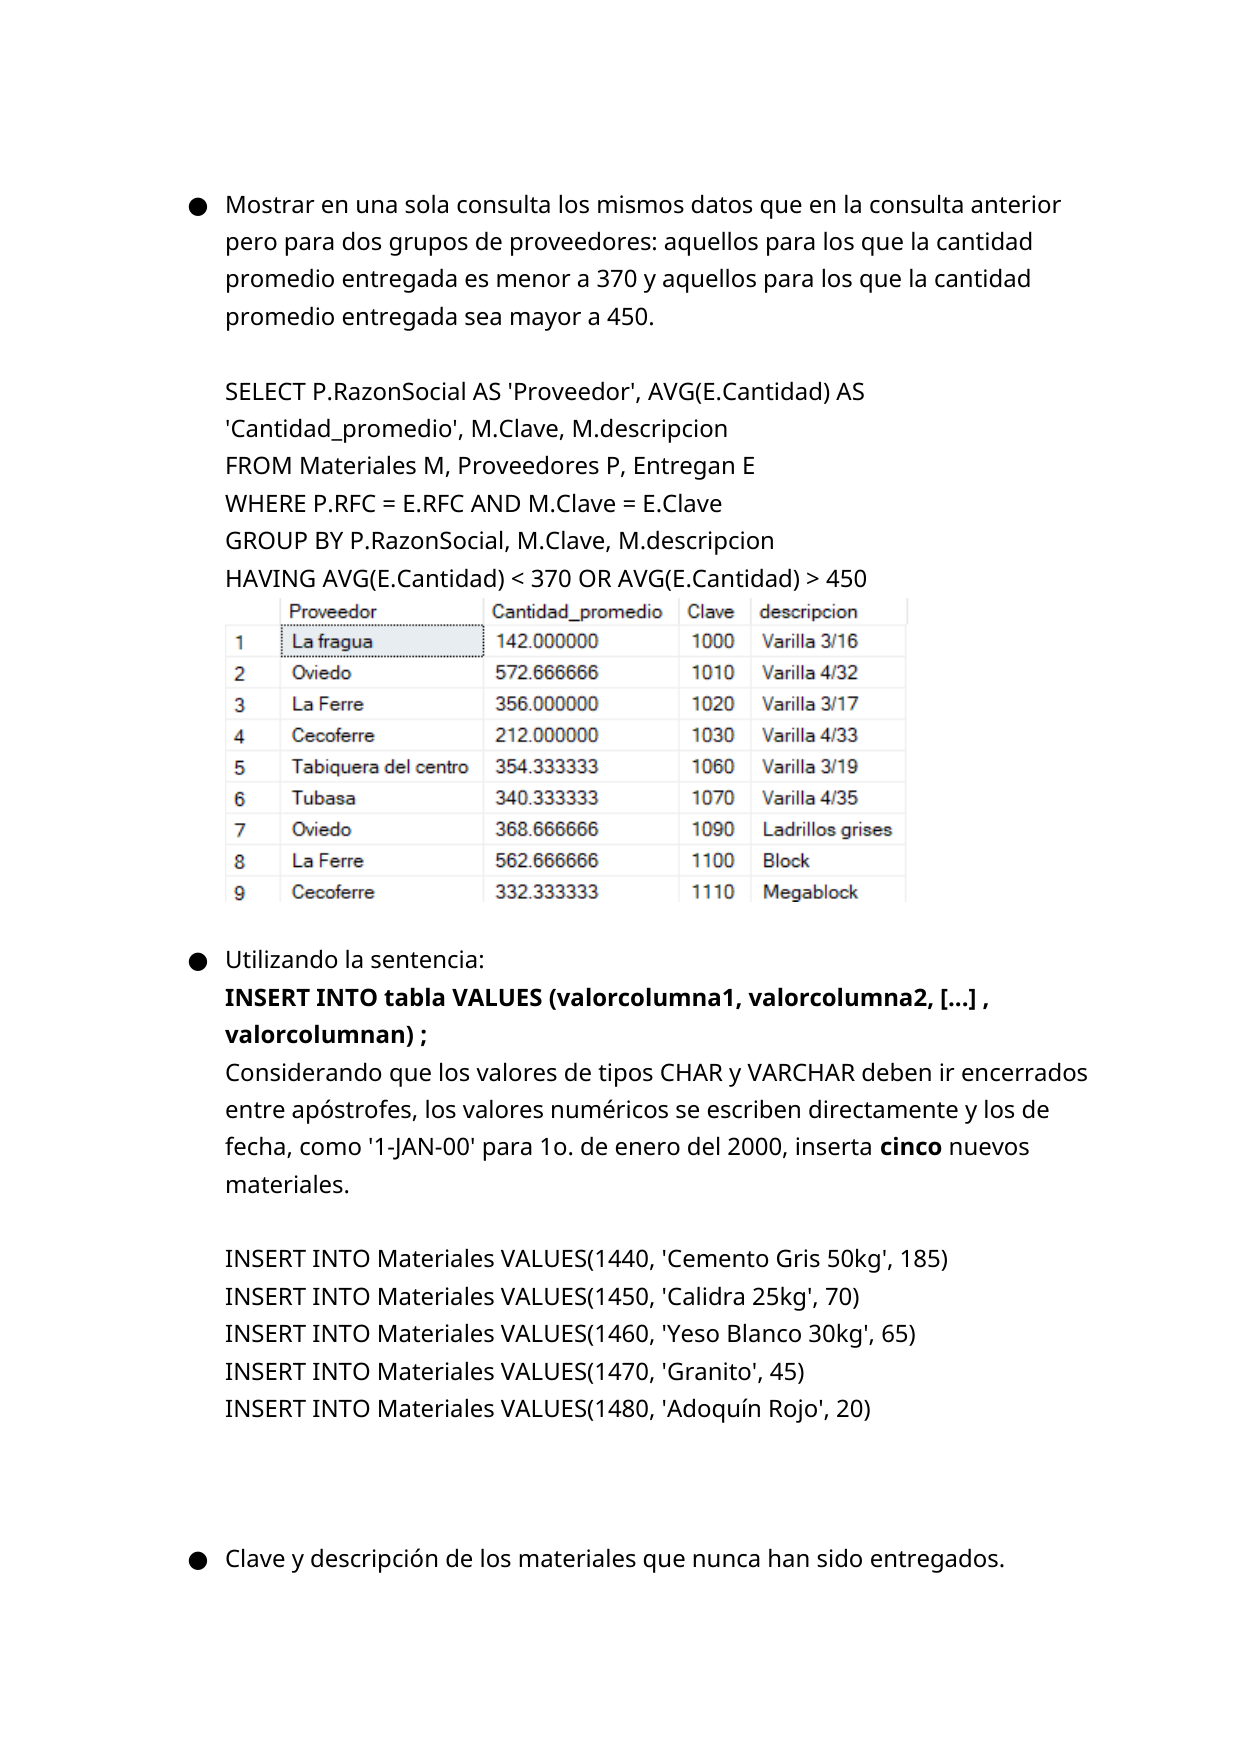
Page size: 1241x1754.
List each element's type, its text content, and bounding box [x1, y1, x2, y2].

text Considerando que los valores de tipos CHAR y VARCHAR deben ir encerrados entre apóstrofes, los valores numéricos se escriben directamente y los de fecha, como '1-JAN-00' para 1o. de enero del 2000, inserta cinco nuevos materiales. [225, 1055, 1090, 1200]
picture [225, 598, 913, 902]
text GROUP BY P.RazonSocial, M.Clave, M.descripcion [225, 524, 1090, 557]
text INSERT INTO Materiales VALUES(1480, 'Adoquín Rojo', 20) [225, 1392, 1090, 1424]
text INSERT INTO Materiales VALUES(1470, 'Granito', 45) [225, 1354, 1090, 1387]
text INSERT INTO tabla VALUES (valorcolumna1, valorcolumna2, [...] , valorcolumnan) ; [225, 981, 1090, 1051]
text HAVING AVG(E.Cantidad) < 370 OR AVG(E.Cantidad) > 450 [225, 561, 1090, 594]
list Utilizando la sentencia: [187, 943, 1090, 976]
list Mostrar en una sola consulta los mismos datos que en la consulta anterior pero para dos grupos de proveedores: aquellos para los que la cantidad promedio entregada es menor a 370 y aquellos para los que la cantidad promedio entregada sea mayor a 450. [187, 187, 1090, 332]
text SELECT P.RazonSocial AS 'Proveedor', AVG(E.Cantidad) AS 'Cantidad_promedio', M.Clave, M.descripcion [225, 374, 1090, 444]
text INSERT INTO Materiales VALUES(1440, 'Cemento Gris 50kg', 185) [225, 1242, 1090, 1275]
text FROM Materiales M, Proveedores P, Entregan E [225, 449, 1090, 482]
text INSERT INTO Materiales VALUES(1460, 'Yeso Blanco 30kg', 65) [225, 1317, 1090, 1350]
list Clave y descripción de los materiales que nunca han sido entregados. [187, 1541, 1090, 1574]
text WHERE P.RFC = E.RFC AND M.Clave = E.Clave [225, 487, 1090, 519]
text INSERT INTO Materiales VALUES(1450, 'Calidra 25kg', 70) [225, 1280, 1090, 1312]
